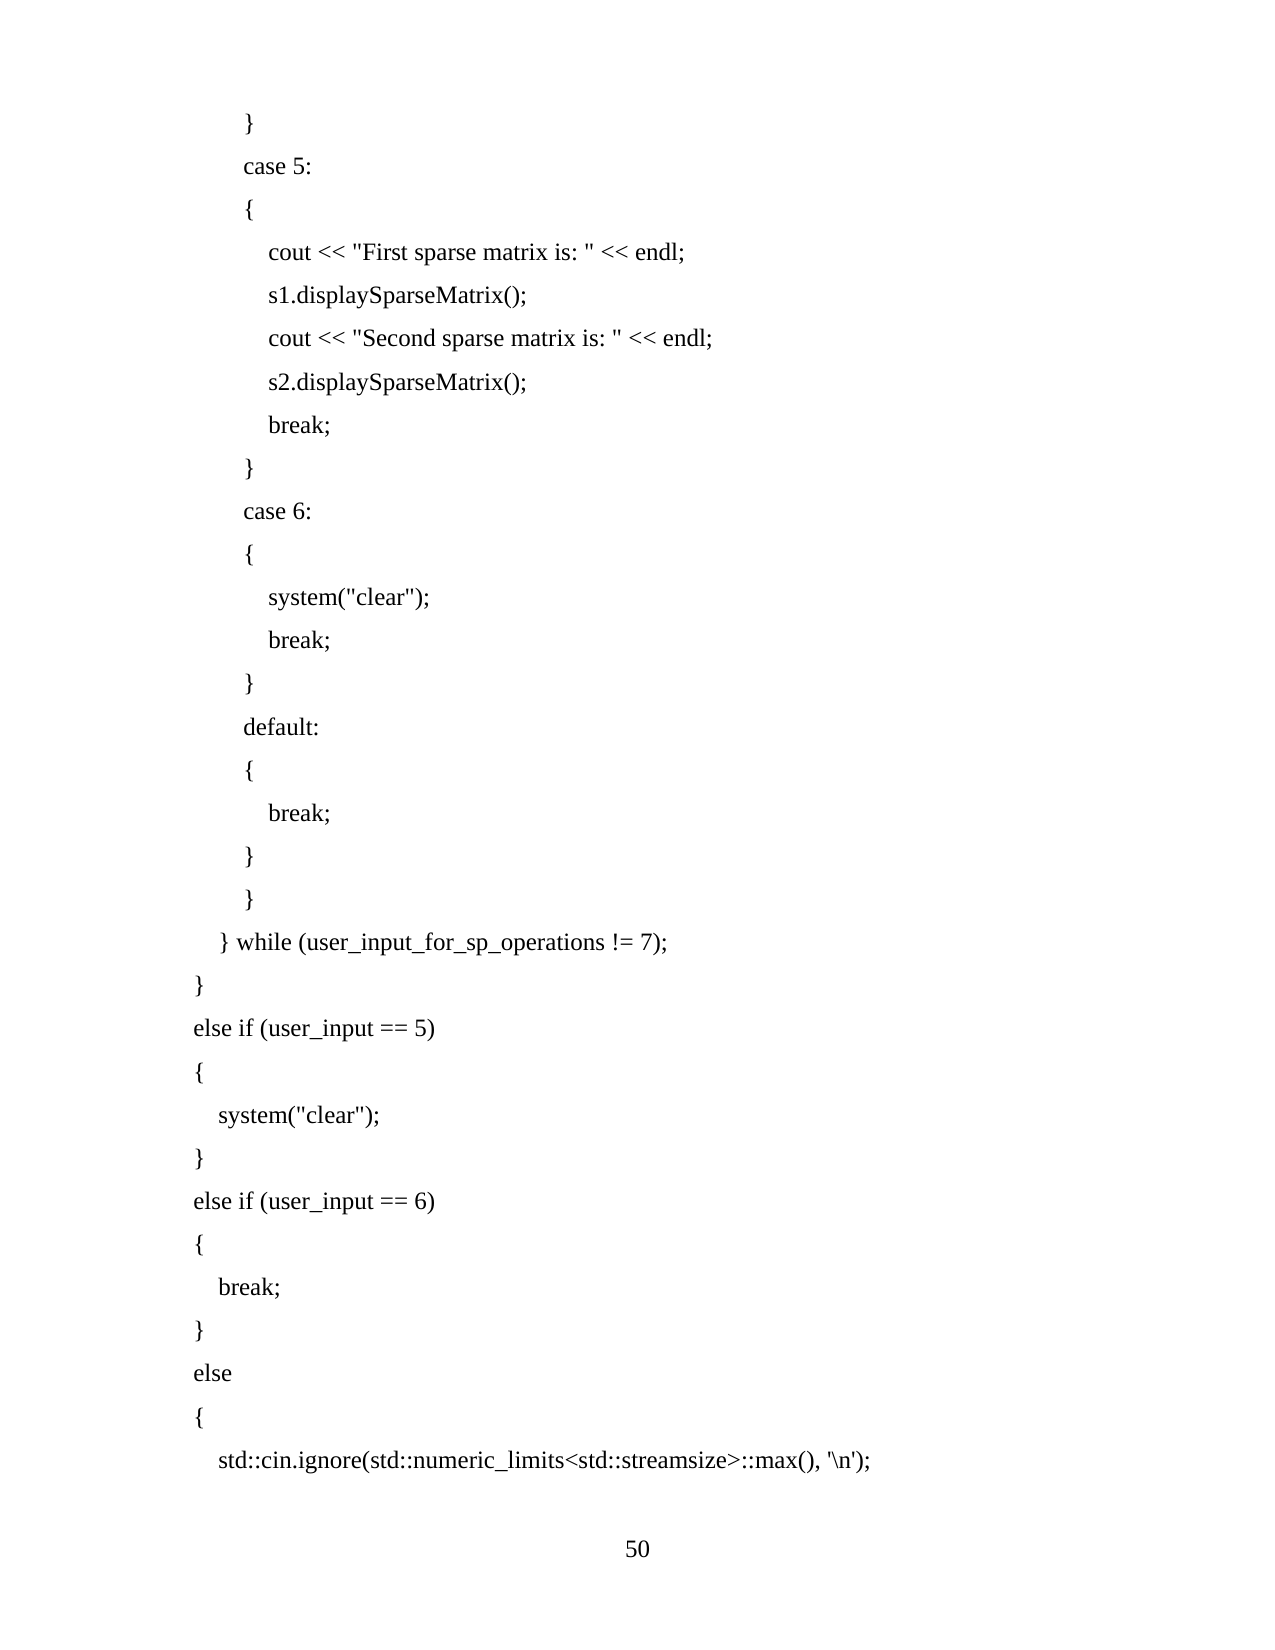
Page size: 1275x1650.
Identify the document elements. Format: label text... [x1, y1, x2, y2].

text } [118, 841, 1157, 870]
text system("clear"); [118, 1100, 1157, 1128]
text { [118, 194, 1157, 223]
text break; [118, 625, 1157, 654]
text cout << "Second sparse matrix is: " << endl; [118, 323, 1157, 352]
text { [118, 1402, 1157, 1430]
text default: [118, 712, 1157, 740]
text } while (user_input_for_sp_operations != 7); [118, 927, 1157, 956]
text } [118, 884, 1157, 913]
text else if (user_input == 5) [118, 1013, 1157, 1042]
text } [118, 668, 1157, 697]
text system("clear"); [118, 582, 1157, 611]
text s1.displaySparseMatrix(); [118, 280, 1157, 309]
text { [118, 1057, 1157, 1085]
text case 5: [118, 151, 1157, 180]
text } [118, 453, 1157, 482]
text } [118, 1315, 1157, 1344]
text break; [118, 410, 1157, 438]
text s2.displaySparseMatrix(); [118, 367, 1157, 395]
text cout << "First sparse matrix is: " << endl; [118, 237, 1157, 266]
text break; [118, 798, 1157, 827]
text } [118, 1143, 1157, 1172]
text } [118, 108, 1157, 137]
text } [118, 970, 1157, 999]
text std::cin.ignore(std::numeric_limits<std::streamsize>::max(), '\n'); [118, 1445, 1157, 1473]
text case 6: [118, 496, 1157, 525]
text { [118, 755, 1157, 783]
text break; [118, 1272, 1157, 1301]
text else if (user_input == 6) [118, 1186, 1157, 1215]
text { [118, 1229, 1157, 1258]
text { [118, 539, 1157, 568]
text else [118, 1358, 1157, 1387]
